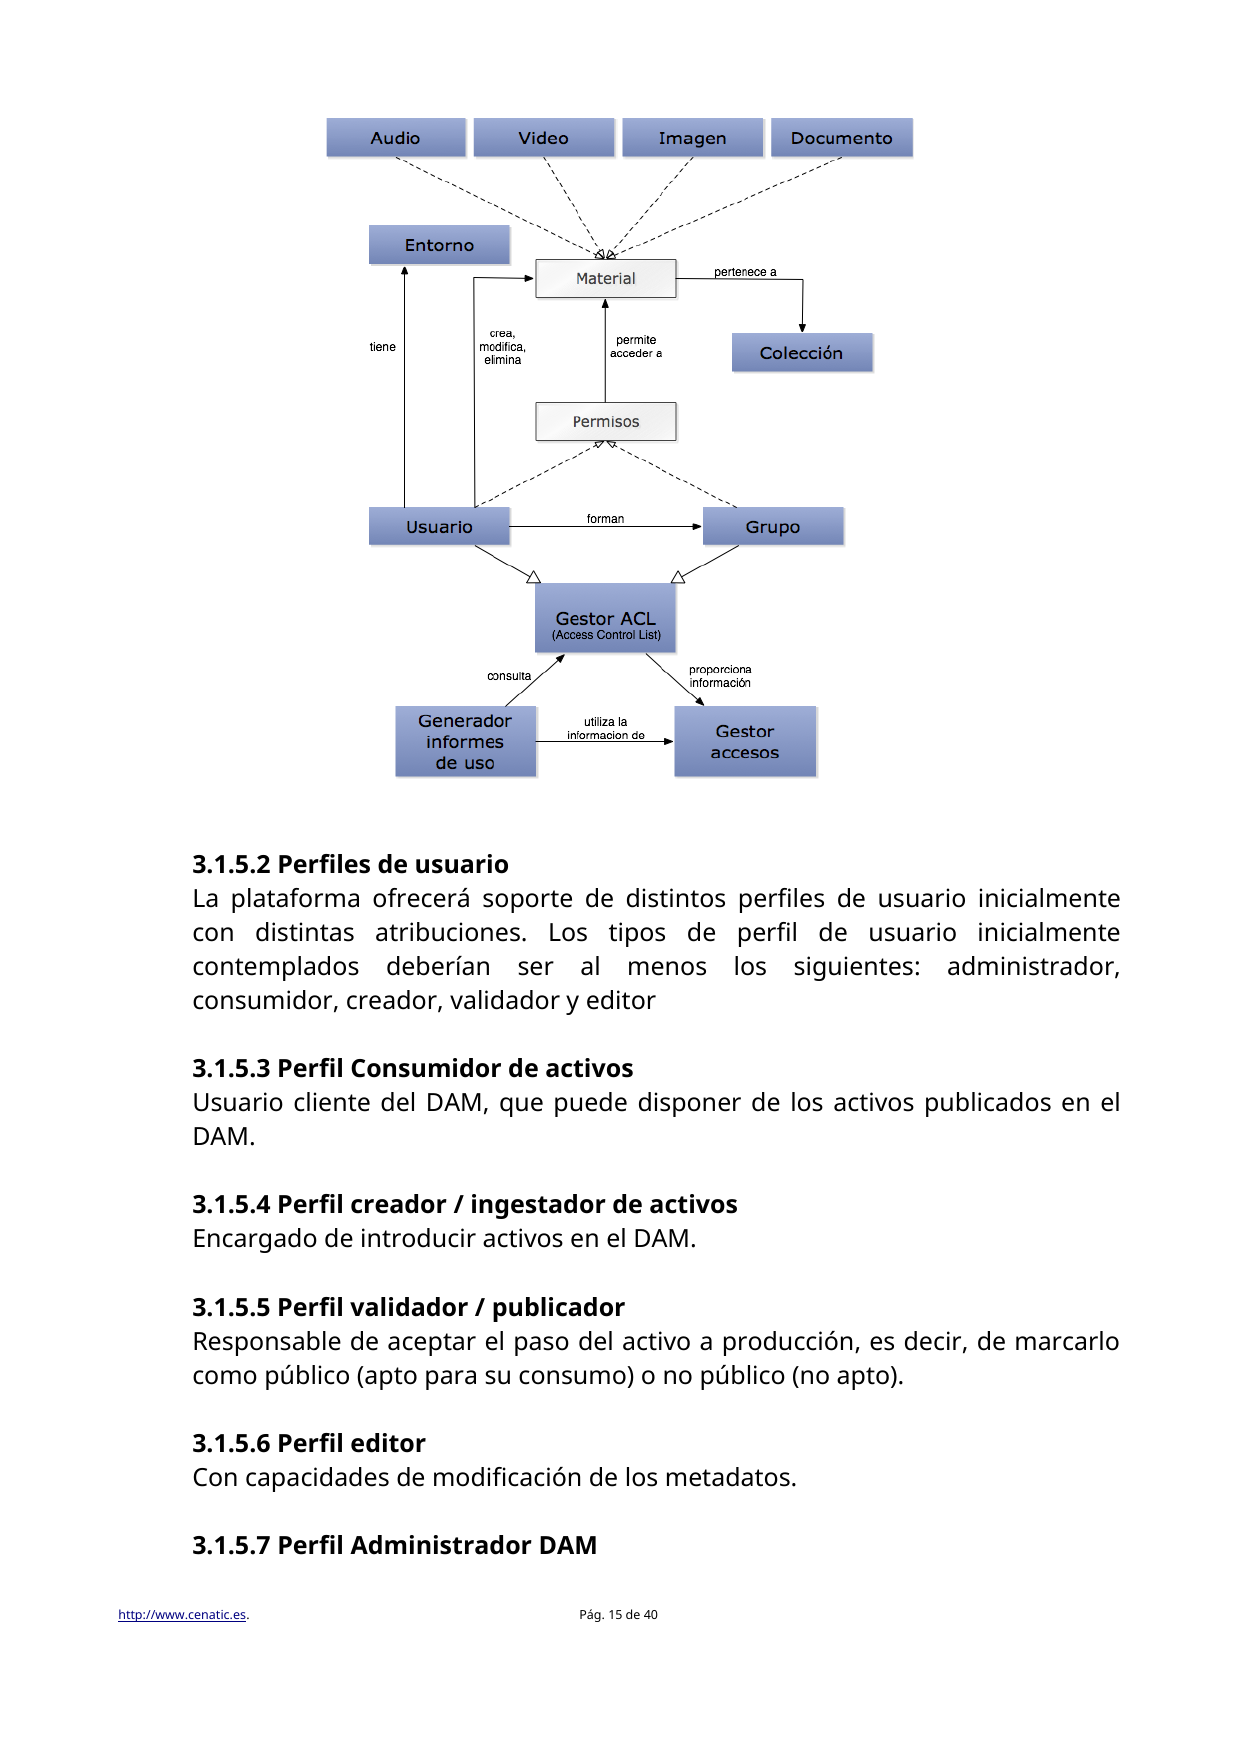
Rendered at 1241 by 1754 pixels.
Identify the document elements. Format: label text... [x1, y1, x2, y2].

picture [326, 118, 914, 779]
text Encargado de introducir activos en el DAM. [192, 1221, 1122, 1255]
text Con capacidades de modificación de los metadatos. [192, 1459, 1122, 1493]
text 3.1.5.2 Perfiles de usuario [192, 846, 1122, 880]
text 3.1.5.7 Perfil Administrador DAM [192, 1528, 1122, 1562]
text 3.1.5.3 Perfil Consumidor de activos [192, 1051, 1122, 1085]
text Responsable de aceptar el paso del activo a producción, es decir, de marcarlo como público (apto para su consumo) o no público (no apto). [192, 1323, 1122, 1391]
text 3.1.5.6 Perfil editor [192, 1425, 1122, 1459]
text 3.1.5.5 Perfil validador / publicador [192, 1289, 1122, 1323]
text 3.1.5.4 Perfil creador / ingestador de activos [192, 1187, 1122, 1221]
text Usuario cliente del DAM, que puede disponer de los activos publicados en el DAM. [192, 1085, 1122, 1153]
text La plataforma ofrecerá soporte de distintos perfiles de usuario inicialmente con distintas atribuciones. Los tipos de perfil de usuario inicialmente contemplados deberían ser al menos los siguientes: administrador, consumidor, creador, validador y editor [192, 880, 1122, 1017]
